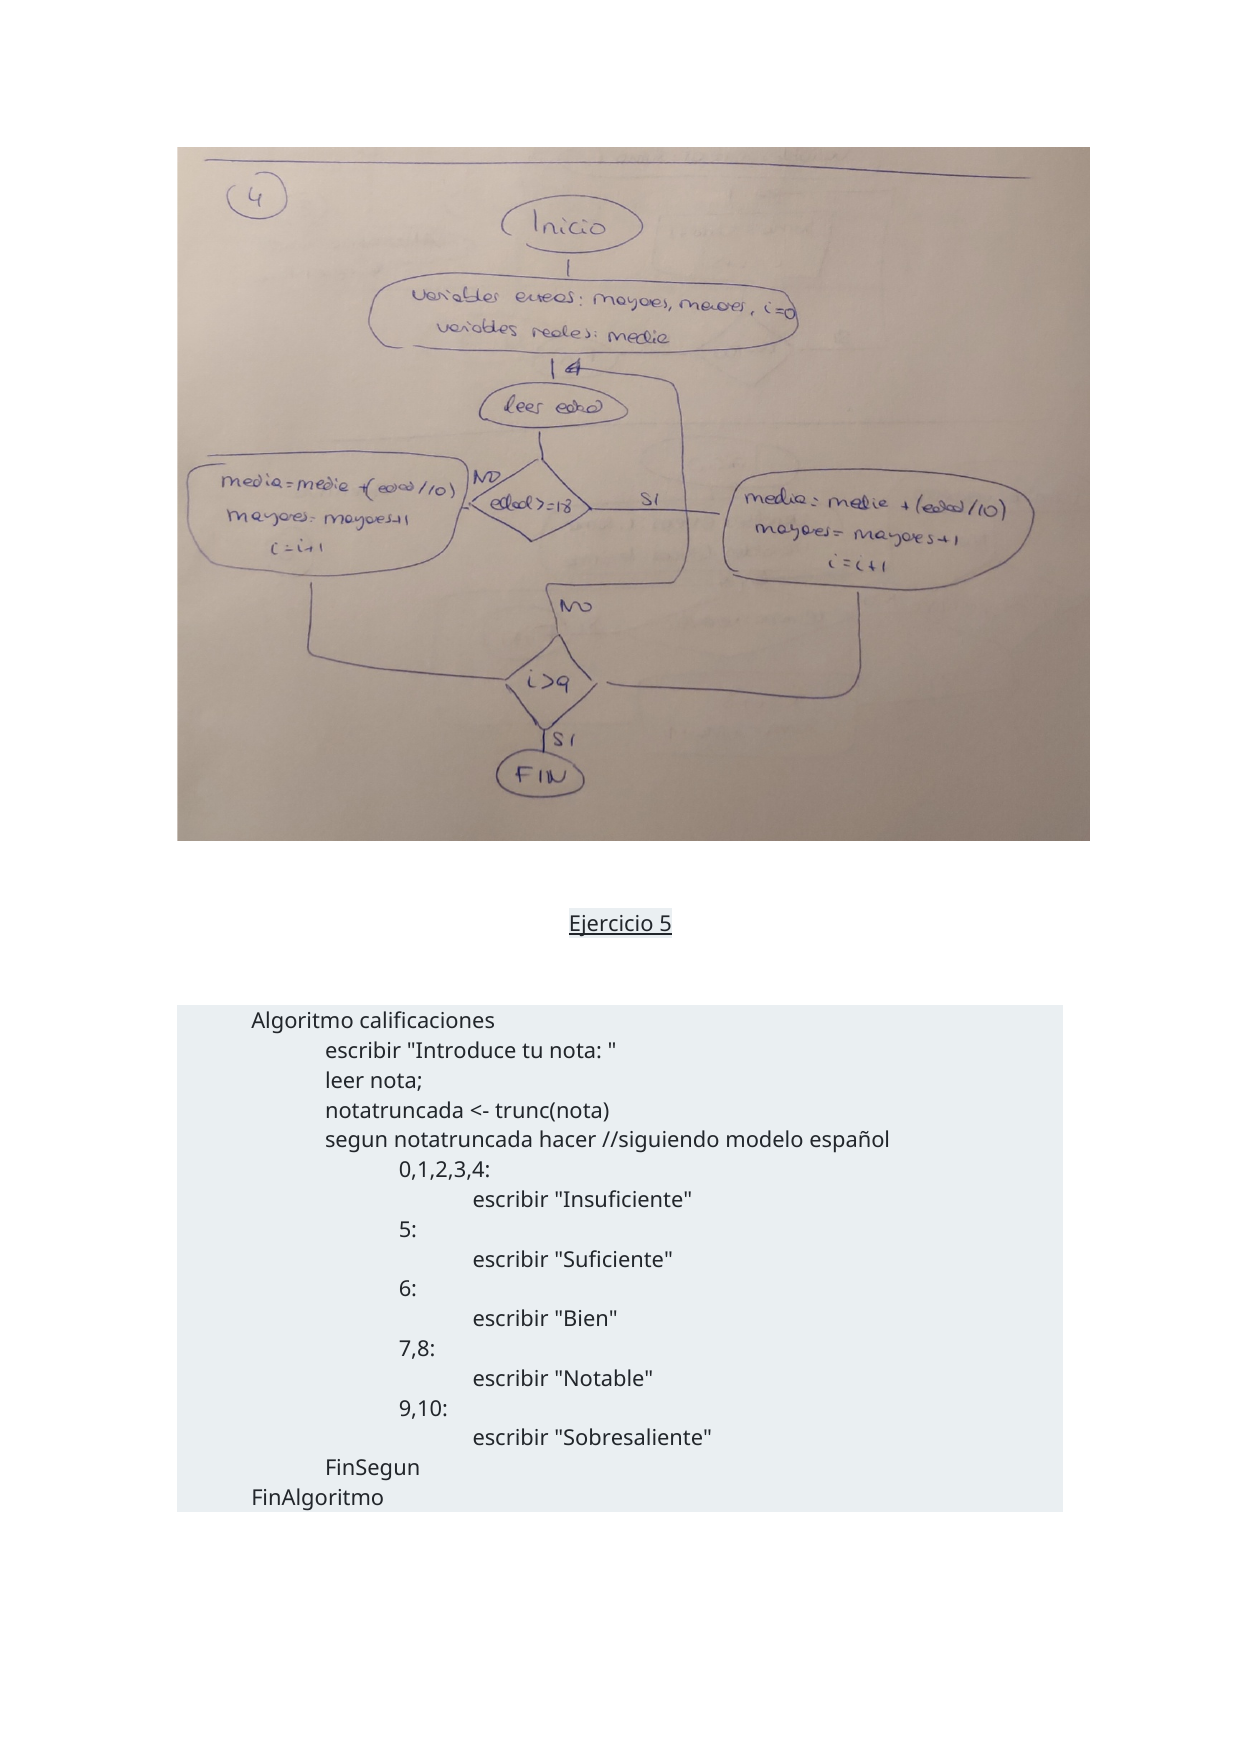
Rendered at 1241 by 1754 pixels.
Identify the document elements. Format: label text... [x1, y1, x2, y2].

text Algoritmo calificaciones [177, 1005, 1063, 1035]
text FinSegun [177, 1452, 1063, 1482]
text escribir "Sobresaliente" [177, 1422, 1063, 1452]
text 5: [177, 1214, 1063, 1243]
text escribir "Introduce tu nota: " [177, 1035, 1063, 1065]
text 9,10: [177, 1392, 1063, 1422]
text 6: [177, 1273, 1063, 1303]
text FinAlgoritmo [177, 1482, 1063, 1512]
text escribir "Insuficiente" [177, 1184, 1063, 1214]
text 0,1,2,3,4: [177, 1154, 1063, 1184]
text escribir "Bien" [177, 1303, 1063, 1333]
text Ejercicio 5 [177, 908, 1063, 938]
text escribir "Suficiente" [177, 1243, 1063, 1273]
text segun notatruncada hacer //siguiendo modelo español [177, 1124, 1063, 1154]
text 7,8: [177, 1333, 1063, 1363]
text leer nota; [177, 1065, 1063, 1094]
text notatruncada <- trunc(nota) [177, 1094, 1063, 1124]
text escribir "Notable" [177, 1363, 1063, 1392]
